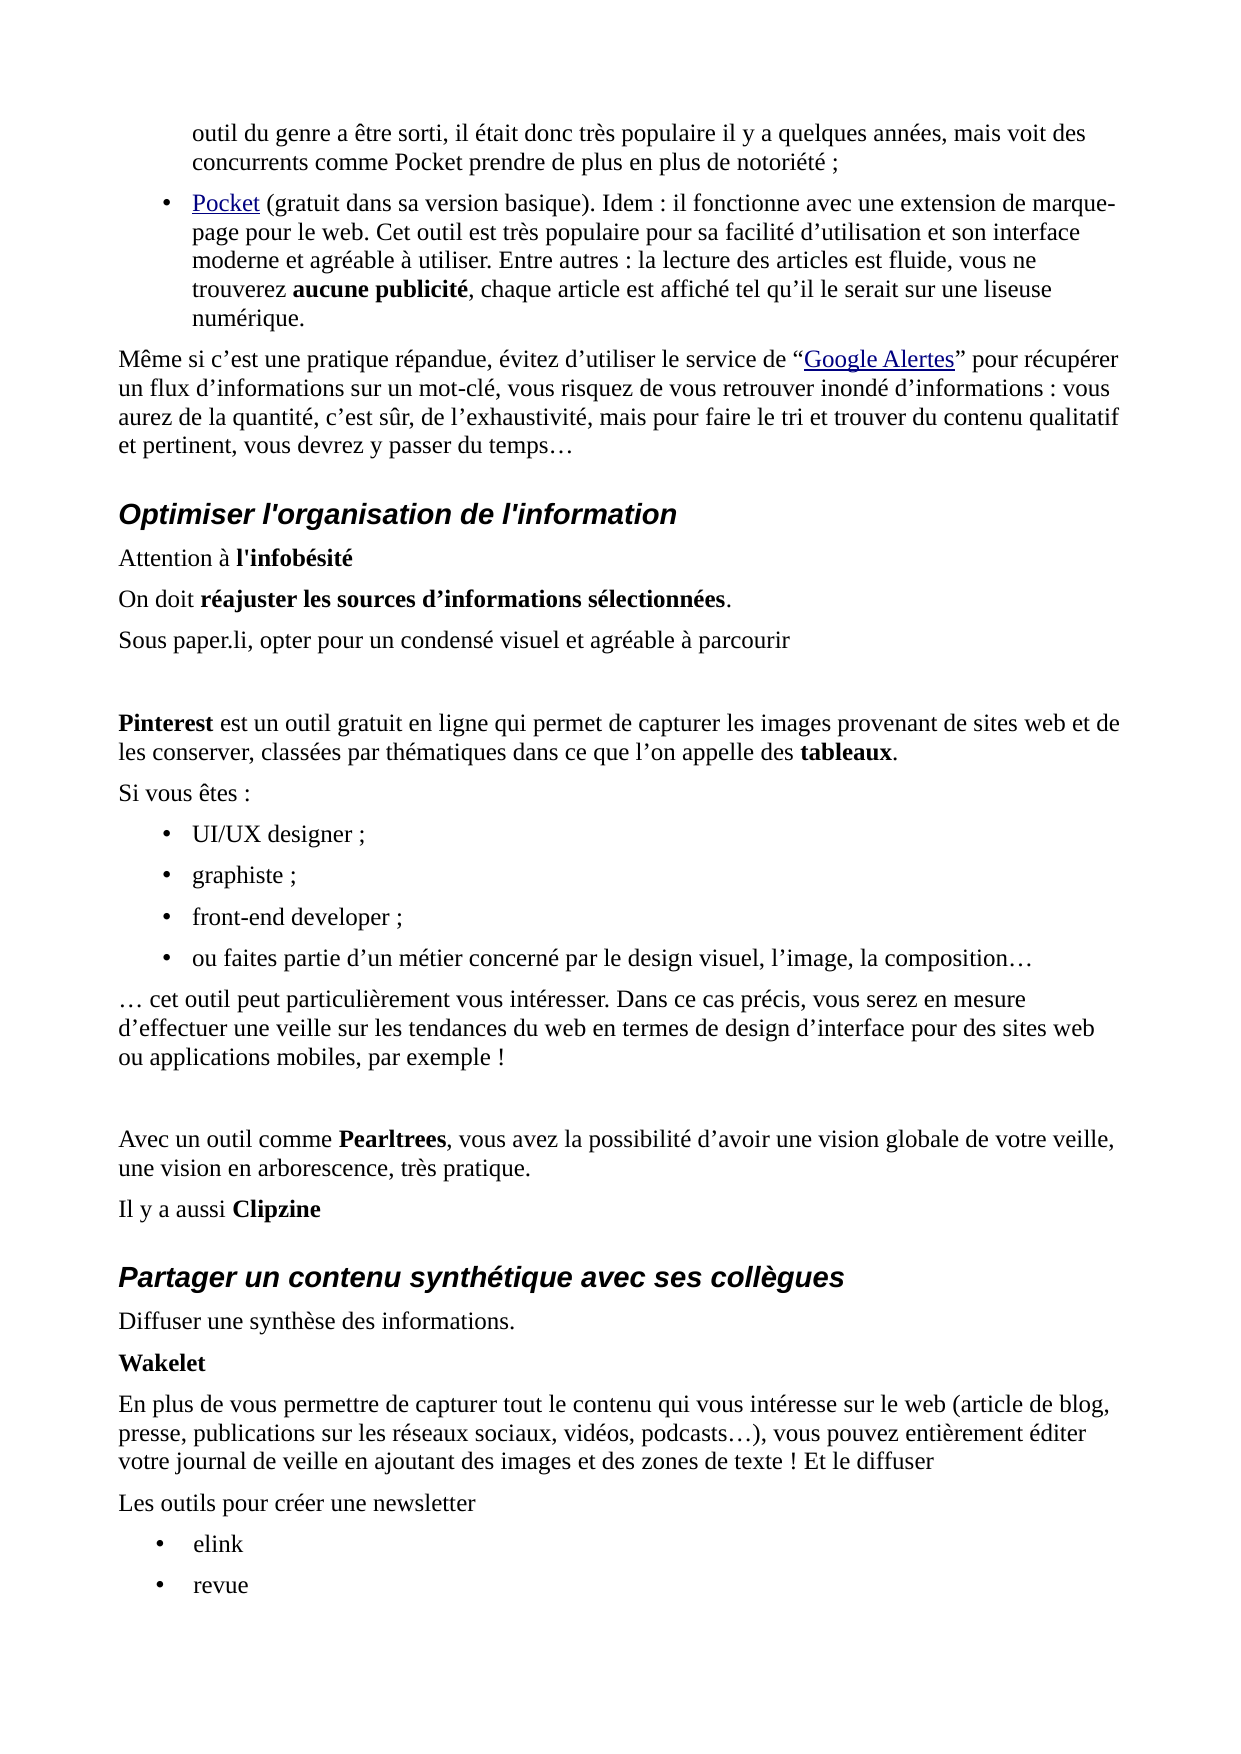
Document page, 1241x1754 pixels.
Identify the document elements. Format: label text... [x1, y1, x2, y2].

text On doit réajuster les sources d’informations sélectionnées. [118, 584, 1122, 613]
text Sous paper.li, opter pour un condensé visuel et agréable à parcourir [118, 625, 1122, 654]
text Attention à l'infobésité [118, 543, 1122, 572]
list UI/UX designer ; [162, 819, 1122, 848]
text Si vous êtes : [118, 778, 1122, 807]
list front-end developer ; [162, 902, 1122, 930]
text Pinterest est un outil gratuit en ligne qui permet de capturer les images provenant de sites web et de les conserver, classées par thématiques dans ce que l’on appelle des tableaux. [118, 708, 1122, 765]
text Avec un outil comme Pearltrees, vous avez la possibilité d’avoir une vision globale de votre veille, une vision en arborescence, très pratique. [118, 1124, 1122, 1182]
subtitle Optimiser l'organisation de l'information [118, 497, 1122, 530]
subtitle Partager un contenu synthétique avec ses collègues [118, 1260, 1122, 1294]
text Les outils pour créer une newsletter [118, 1488, 1122, 1516]
list revue [156, 1570, 1122, 1599]
text Diffuser une synthèse des informations. [118, 1306, 1122, 1335]
list graphiste ; [162, 860, 1122, 889]
text … cet outil peut particulièrement vous intéresser. Dans ce cas précis, vous serez en mesure d’effectuer une veille sur les tendances du web en termes de design d’interface pour des sites web ou applications mobiles, par exemple ! [118, 984, 1122, 1070]
list Pocket (gratuit dans sa version basique). Idem : il fonctionne avec une extension de marque-page pour le web. Cet outil est très populaire pour sa facilité d’utilisation et son interface moderne et agréable à utiliser. Entre autres : la lecture des articles est fluide, vous ne trouverez aucune publicité, chaque article est affiché tel qu’il le serait sur une liseuse numérique. [162, 188, 1122, 332]
text En plus de vous permettre de capturer tout le contenu qui vous intéresse sur le web (article de blog, presse, publications sur les réseaux sociaux, vidéos, podcasts…), vous pouvez entièrement éditer votre journal de veille en ajoutant des images et des zones de texte ! Et le diffuser [118, 1389, 1122, 1475]
list elink [156, 1529, 1122, 1558]
text Wakelet [118, 1348, 1122, 1376]
text Même si c’est une pratique répandue, évitez d’utiliser le service de “Google Alertes” pour récupérer un flux d’informations sur un mot-clé, vous risquez de vous retrouver inondé d’informations : vous aurez de la quantité, c’est sûr, de l’exhaustivité, mais pour faire le tri et trouver du contenu qualitatif et pertinent, vous devrez y passer du temps… [118, 344, 1122, 459]
list outil du genre a être sorti, il était donc très populaire il y a quelques années, mais voit des concurrents comme Pocket prendre de plus en plus de notoriété ; [162, 118, 1122, 176]
text Il y a aussi Clipzine [118, 1194, 1122, 1223]
list ou faites partie d’un métier concerné par le design visuel, l’image, la composition… [162, 943, 1122, 972]
